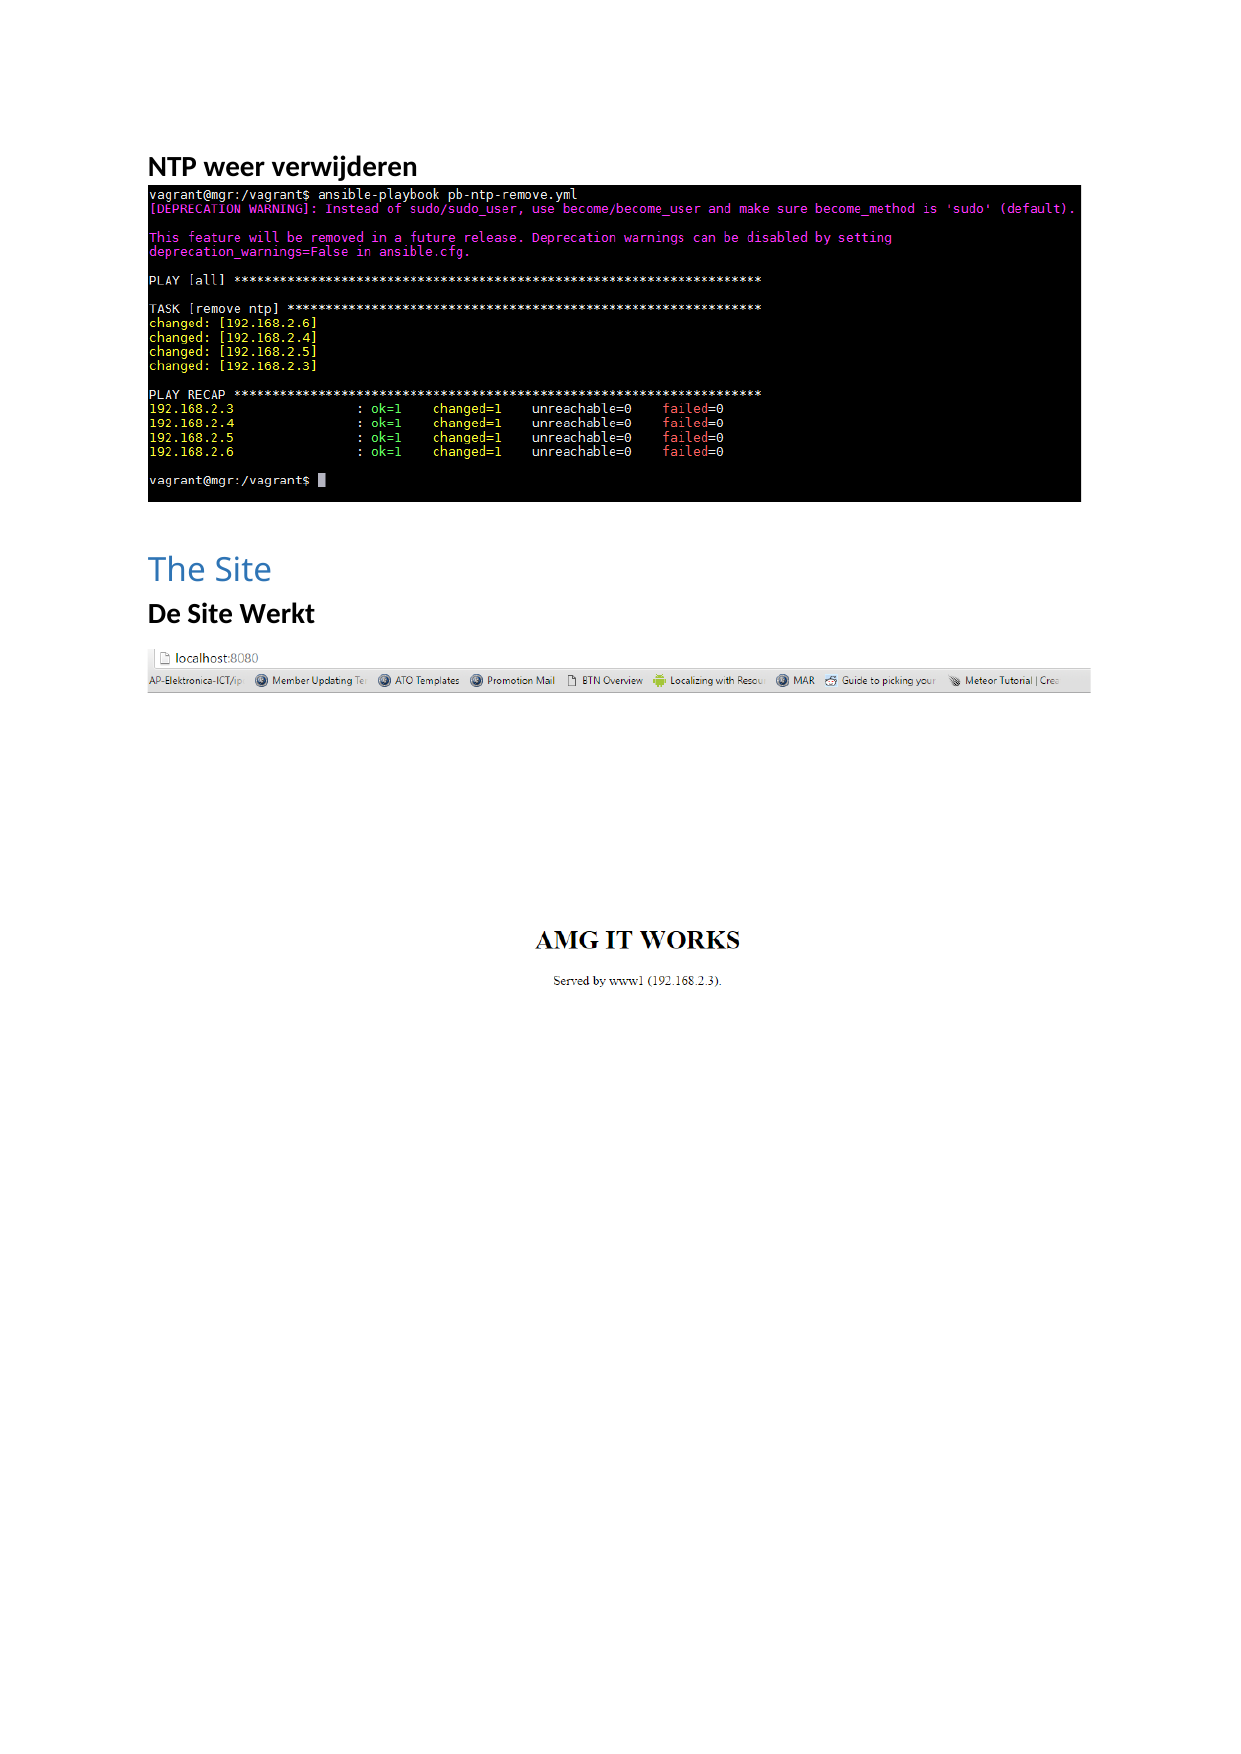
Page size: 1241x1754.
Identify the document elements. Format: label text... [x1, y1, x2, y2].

subtitle The Site [148, 546, 1093, 592]
text NTP weer verwijderen [148, 148, 1093, 503]
text De Site Werkt [148, 595, 1093, 630]
